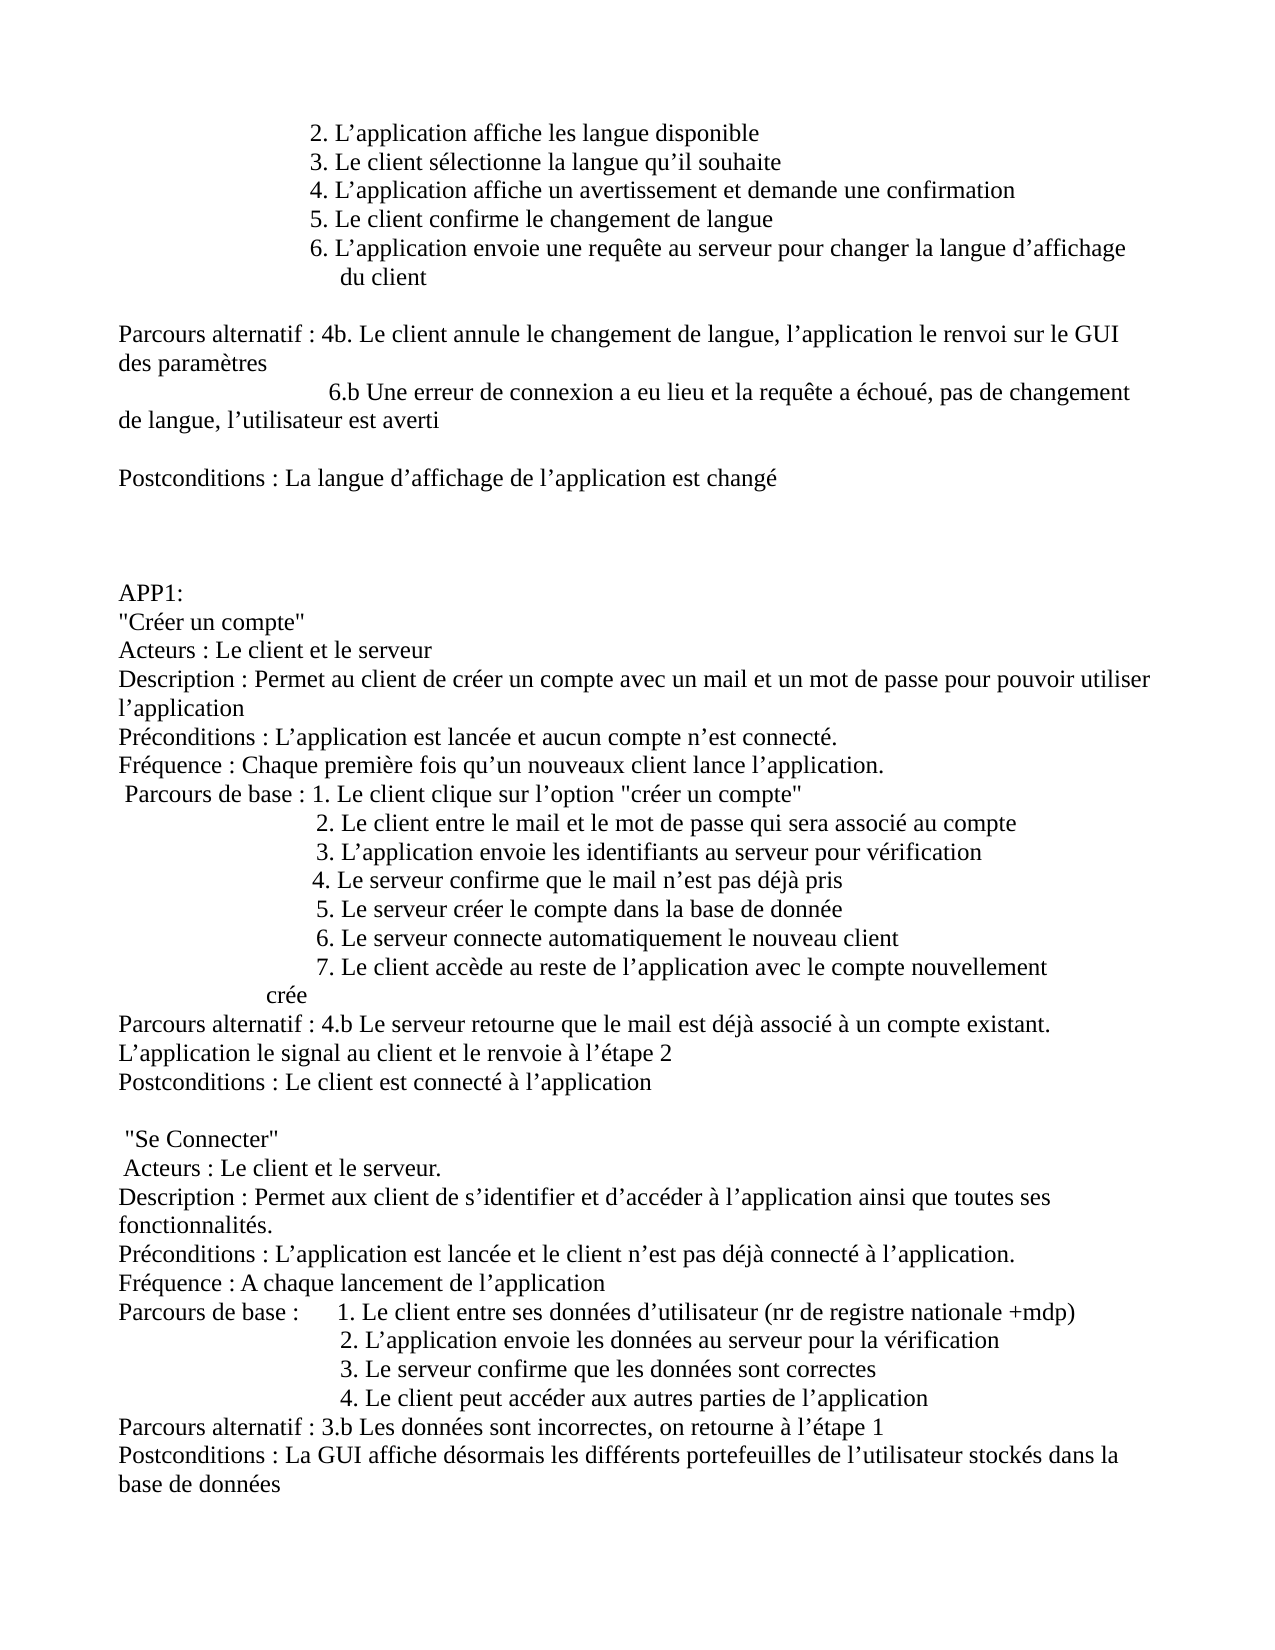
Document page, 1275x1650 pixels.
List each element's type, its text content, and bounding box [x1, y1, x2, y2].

text "Créer un compte" [118, 607, 1157, 636]
text Préconditions : L’application est lancée et le client n’est pas déjà connecté à l’application. [118, 1239, 1157, 1268]
text Parcours alternatif : 4b. Le client annule le changement de langue, l’application le renvoi sur le GUI des paramètres [118, 291, 1157, 377]
text "Se Connecter" [118, 1124, 1157, 1153]
text Acteurs : Le client et le serveur Description : Permet au client de créer un compte avec un mail et un mot de passe pour pouvoir utiliser l’application Préconditions : L’application est lancée et aucun compte n’est connecté. Fréquence : Chaque première fois qu’un nouveaux client lance l’application. Parcours de base : 1. Le client clique sur l’option "créer un compte" 2. Le client entre le mail et le mot de passe qui sera associé au compte 3. L’application envoie les identifiants au serveur pour vérification 4. Le serveur confirme que le mail n’est pas déjà pris 5. Le serveur créer le compte dans la base de donnée 6. Le serveur connecte automatiquement le nouveau client 7. Le client accède au reste de l’application avec le compte nouvellement crée Parcours alternatif : 4.b Le serveur retourne que le mail est déjà associé à un compte existant. L’application le signal au client et le renvoie à l’étape 2 Postconditions : Le client est connecté à l’application [118, 636, 1157, 1096]
text 3. Le serveur confirme que les données sont correctes [118, 1354, 1157, 1383]
text Parcours de base : 1. Le client entre ses données d’utilisateur (nr de registre nationale +mdp) [118, 1297, 1157, 1326]
text Description : Permet aux client de s’identifier et d’accéder à l’application ainsi que toutes ses fonctionnalités. [118, 1182, 1157, 1239]
text 6. L’application envoie une requête au serveur pour changer la langue d’affichage du client [118, 233, 1157, 291]
text 3. Le client sélectionne la langue qu’il souhaite [118, 147, 1157, 176]
text Postconditions : La langue d’affichage de l’application est changé APP1: [118, 463, 1157, 607]
text Fréquence : A chaque lancement de l’application [118, 1268, 1157, 1297]
text 4. L’application affiche un avertissement et demande une confirmation [118, 176, 1157, 204]
text 2. L’application envoie les données au serveur pour la vérification [118, 1326, 1157, 1354]
text 6.b Une erreur de connexion a eu lieu et la requête a échoué, pas de changement de langue, l’utilisateur est averti [118, 377, 1157, 434]
text Acteurs : Le client et le serveur. [118, 1153, 1157, 1182]
text 4. Le client peut accéder aux autres parties de l’application Parcours alternatif : 3.b Les données sont incorrectes, on retourne à l’étape 1 Postconditions : La GUI affiche désormais les différents portefeuilles de l’utilisateur stockés dans la base de données [118, 1383, 1157, 1498]
text 5. Le client confirme le changement de langue [118, 204, 1157, 233]
text 2. L’application affiche les langue disponible [118, 118, 1157, 147]
